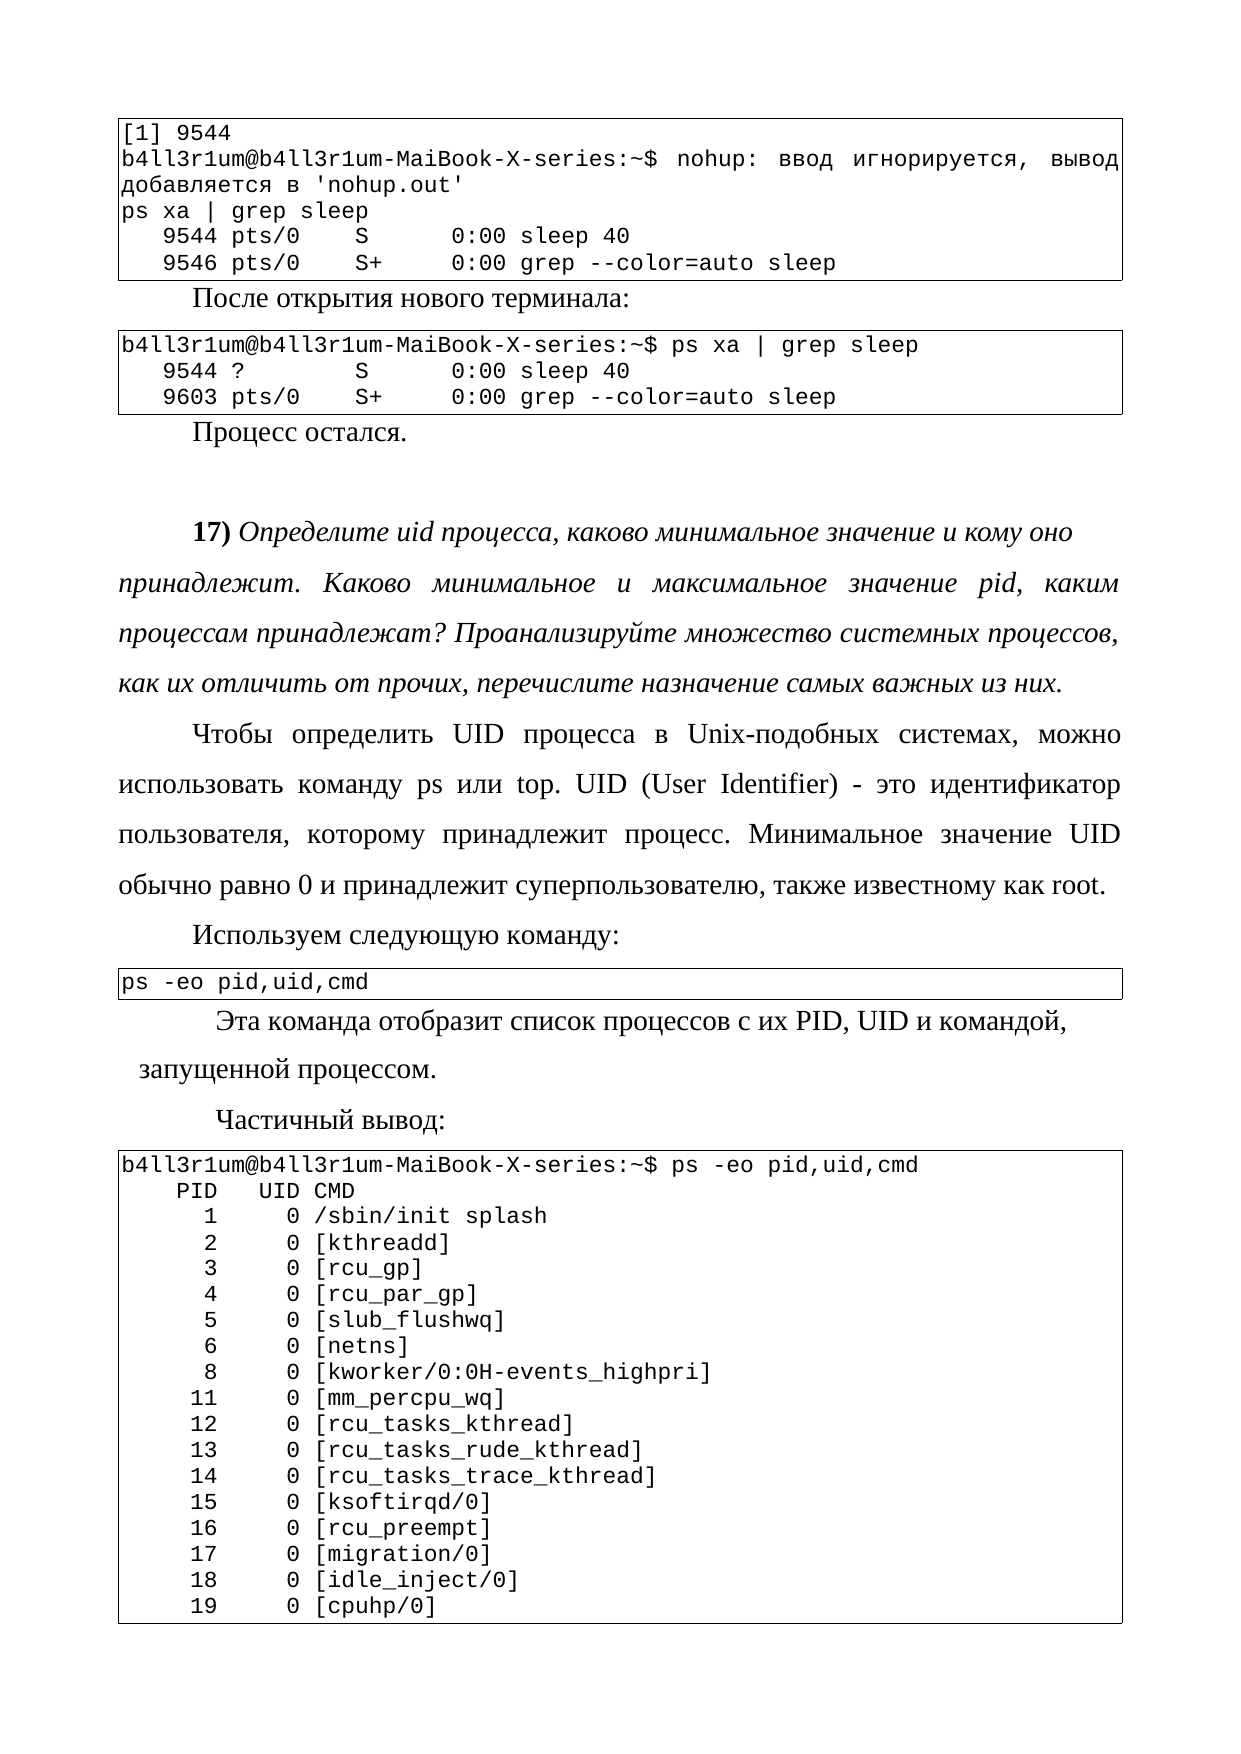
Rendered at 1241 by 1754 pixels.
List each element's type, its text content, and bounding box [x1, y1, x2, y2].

text 18 0 [idle_inject/0] [119, 1565, 1122, 1591]
text принадлежит. Каково минимальное и максимальное значение pid, каким процессам принадлежат? Проанализируйте множество системных процессов, как их отличить от прочих, перечислите назначение самых важных из них. [118, 565, 1122, 699]
text PID UID CMD [119, 1176, 1122, 1202]
text [1] 9544 [119, 119, 1122, 144]
text Эта команда отобразит список процессов с их PID, UID и командой, запущенной процессом. [139, 1003, 1098, 1084]
text Используем следующую команду: [118, 917, 1122, 951]
text 9546 pts/0 S+ 0:00 grep --color=auto sleep [119, 248, 1122, 280]
text 15 0 [ksoftirqd/0] [119, 1487, 1122, 1513]
text 9603 pts/0 S+ 0:00 grep --color=auto sleep [119, 382, 1122, 414]
text 4 0 [rcu_par_gp] [119, 1280, 1122, 1306]
text ps xa | grep sleep [119, 196, 1122, 222]
text b4ll3r1um@b4ll3r1um-MaiBook-X-series:~$ ps -eo pid,uid,cmd [119, 1151, 1122, 1176]
text 5 0 [slub_flushwq] [119, 1306, 1122, 1332]
text ps -eo pid,uid,cmd [119, 969, 1122, 999]
text 16 0 [rcu_preempt] [119, 1513, 1122, 1539]
text 9544 ? S 0:00 sleep 40 [119, 356, 1122, 382]
text 17 0 [migration/0] [119, 1539, 1122, 1565]
text 12 0 [rcu_tasks_kthread] [119, 1409, 1122, 1435]
text 8 0 [kworker/0:0H-events_highpri] [119, 1357, 1122, 1383]
text b4ll3r1um@b4ll3r1um-MaiBook-X-series:~$ nohup: ввод игнорируется, вывод добавляется в 'nohup.out' [119, 144, 1122, 196]
text 9544 pts/0 S 0:00 sleep 40 [119, 222, 1122, 248]
text 2 0 [kthreadd] [119, 1228, 1122, 1254]
text Частичный вывод: [139, 1102, 1098, 1136]
text 17) Определите uid процесса, каково минимальное значение и кому оно [118, 514, 1122, 548]
text 13 0 [rcu_tasks_rude_kthread] [119, 1435, 1122, 1461]
text 11 0 [mm_percpu_wq] [119, 1383, 1122, 1409]
text После открытия нового терминала: [118, 281, 1122, 313]
text Процесс остался. [118, 415, 1122, 447]
text 19 0 [cpuhp/0] [119, 1591, 1122, 1623]
text b4ll3r1um@b4ll3r1um-MaiBook-X-series:~$ ps xa | grep sleep [119, 331, 1122, 356]
text Чтобы определить UID процесса в Unix-подобных системах, можно использовать команду ps или top. UID (User Identifier) - это идентификатор пользователя, которому принадлежит процесс. Минимальное значение UID обычно равно 0 и принадлежит суперпользователю, также известному как root. [118, 716, 1122, 900]
text 6 0 [netns] [119, 1332, 1122, 1357]
text 14 0 [rcu_tasks_trace_kthread] [119, 1461, 1122, 1487]
text 1 0 /sbin/init splash [119, 1202, 1122, 1228]
text 3 0 [rcu_gp] [119, 1254, 1122, 1280]
